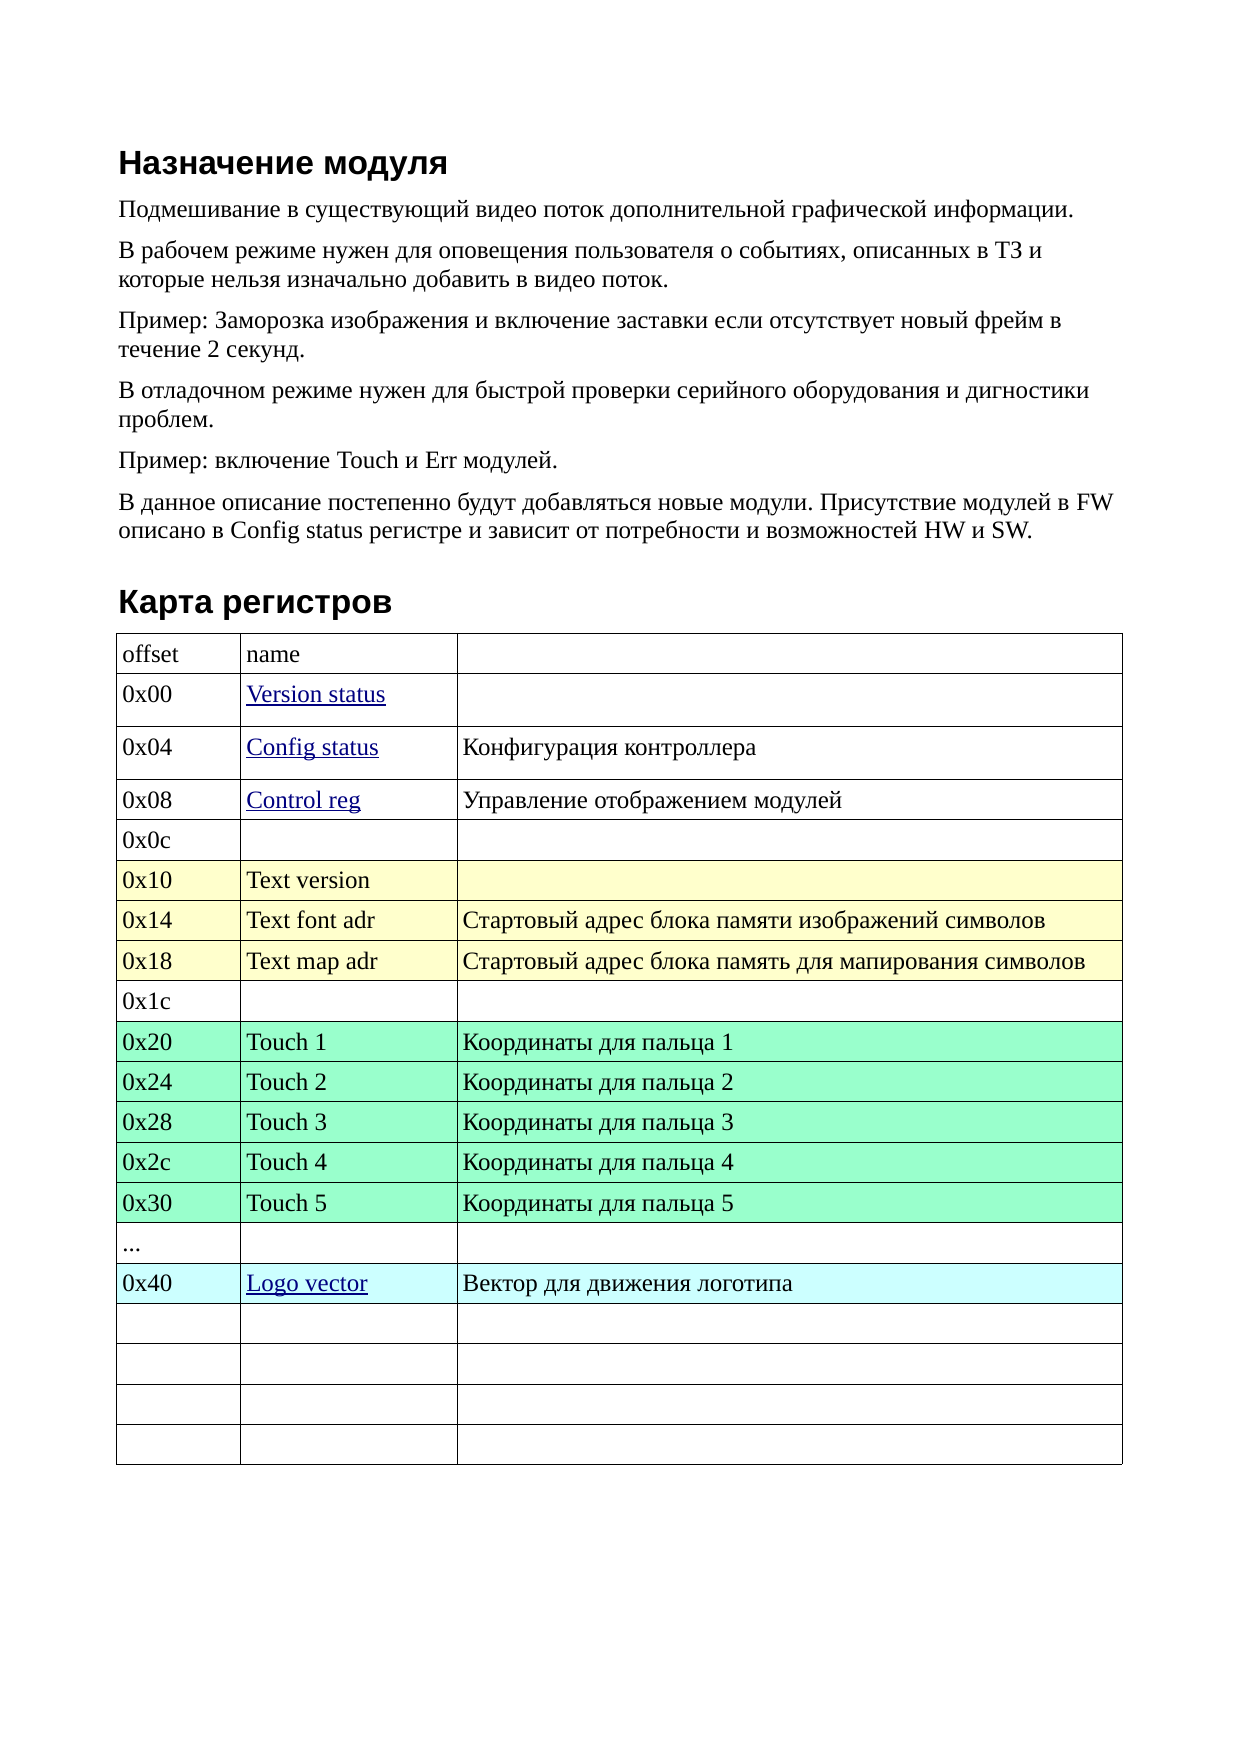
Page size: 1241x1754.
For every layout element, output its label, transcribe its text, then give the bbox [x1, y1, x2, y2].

table_cell [458, 820, 1122, 859]
table_cell Координаты для пальца 3 [458, 1102, 1122, 1142]
table_cell Touch 3 [241, 1102, 457, 1142]
table_cell [458, 1385, 1122, 1424]
table_cell ... [117, 1223, 240, 1263]
table_cell Координаты для пальца 5 [458, 1183, 1122, 1222]
text В отладочном режиме нужен для быстрой проверки серийного оборудования и дигностики проблем. [118, 376, 1122, 433]
table_cell Touch 1 [241, 1022, 457, 1061]
table_cell Стартовый адрес блока память для мапирования символов [458, 941, 1122, 980]
table_header [458, 634, 1122, 673]
table_cell [117, 1344, 240, 1383]
table_cell [117, 1385, 240, 1424]
table_cell 0x40 [117, 1264, 240, 1303]
table_cell 0x28 [117, 1102, 240, 1142]
table_cell [458, 1425, 1122, 1464]
table_cell Touch 5 [241, 1183, 457, 1222]
table_cell [458, 1304, 1122, 1343]
table_cell Координаты для пальца 4 [458, 1143, 1122, 1182]
table_cell 0x24 [117, 1062, 240, 1101]
table_cell [241, 1344, 457, 1383]
table_cell Touch 2 [241, 1062, 457, 1101]
table_cell Конфигурация контроллера [458, 727, 1122, 779]
table_cell 0x20 [117, 1022, 240, 1061]
table_cell Control reg [241, 780, 457, 819]
table_cell [458, 1344, 1122, 1383]
table_cell [458, 861, 1122, 900]
table_cell [241, 820, 457, 859]
table_cell [241, 1425, 457, 1464]
table_cell [241, 1223, 457, 1263]
table_cell 0x2c [117, 1143, 240, 1182]
text В данное описание постепенно будут добавляться новые модули. Присутствие модулей в FW описано в Config status регистре и зависит от потребности и возможностей HW и SW. [118, 487, 1122, 544]
table_cell Управление отображением модулей [458, 780, 1122, 819]
table_cell [241, 1385, 457, 1424]
table_cell 0x10 [117, 861, 240, 900]
table_cell Стартовый адрес блока памяти изображений символов [458, 901, 1122, 940]
table_cell 0x08 [117, 780, 240, 819]
table_cell Координаты для пальца 1 [458, 1022, 1122, 1061]
table_cell [458, 981, 1122, 1021]
table_cell Touch 4 [241, 1143, 457, 1182]
table_cell [458, 674, 1122, 726]
text Пример: Заморозка изображения и включение заставки если отсутствует новый фрейм в течение 2 секунд. [118, 306, 1122, 363]
subtitle Назначение модуля [118, 143, 1122, 182]
table_cell 0x30 [117, 1183, 240, 1222]
table_cell Вектор для движения логотипа [458, 1264, 1122, 1303]
text В рабочем режиме нужен для оповещения пользователя о событиях, описанных в ТЗ и которые нельзя изначально добавить в видео поток. [118, 236, 1122, 293]
table_cell Config status [241, 727, 457, 779]
table_cell Text font adr [241, 901, 457, 940]
table_cell 0x0c [117, 820, 240, 859]
table_cell 0x18 [117, 941, 240, 980]
table_cell 0x1c [117, 981, 240, 1021]
table_cell 0x04 [117, 727, 240, 779]
table_cell Version status [241, 674, 457, 726]
table_cell Logo vector [241, 1264, 457, 1303]
table_cell 0x14 [117, 901, 240, 940]
table_cell [117, 1304, 240, 1343]
table_header offset [117, 634, 240, 673]
table_cell Text version [241, 861, 457, 900]
table_cell [117, 1425, 240, 1464]
text Подмешивание в существующий видео поток дополнительной графической информации. [118, 194, 1122, 223]
table_cell [241, 981, 457, 1021]
text Пример: включение Touch и Err модулей. [118, 446, 1122, 474]
table_cell 0x00 [117, 674, 240, 726]
table_cell [458, 1223, 1122, 1263]
table_header name [241, 634, 457, 673]
table_cell Координаты для пальца 2 [458, 1062, 1122, 1101]
table_cell Text map adr [241, 941, 457, 980]
subtitle Карта регистров [118, 582, 1122, 620]
table_cell [241, 1304, 457, 1343]
